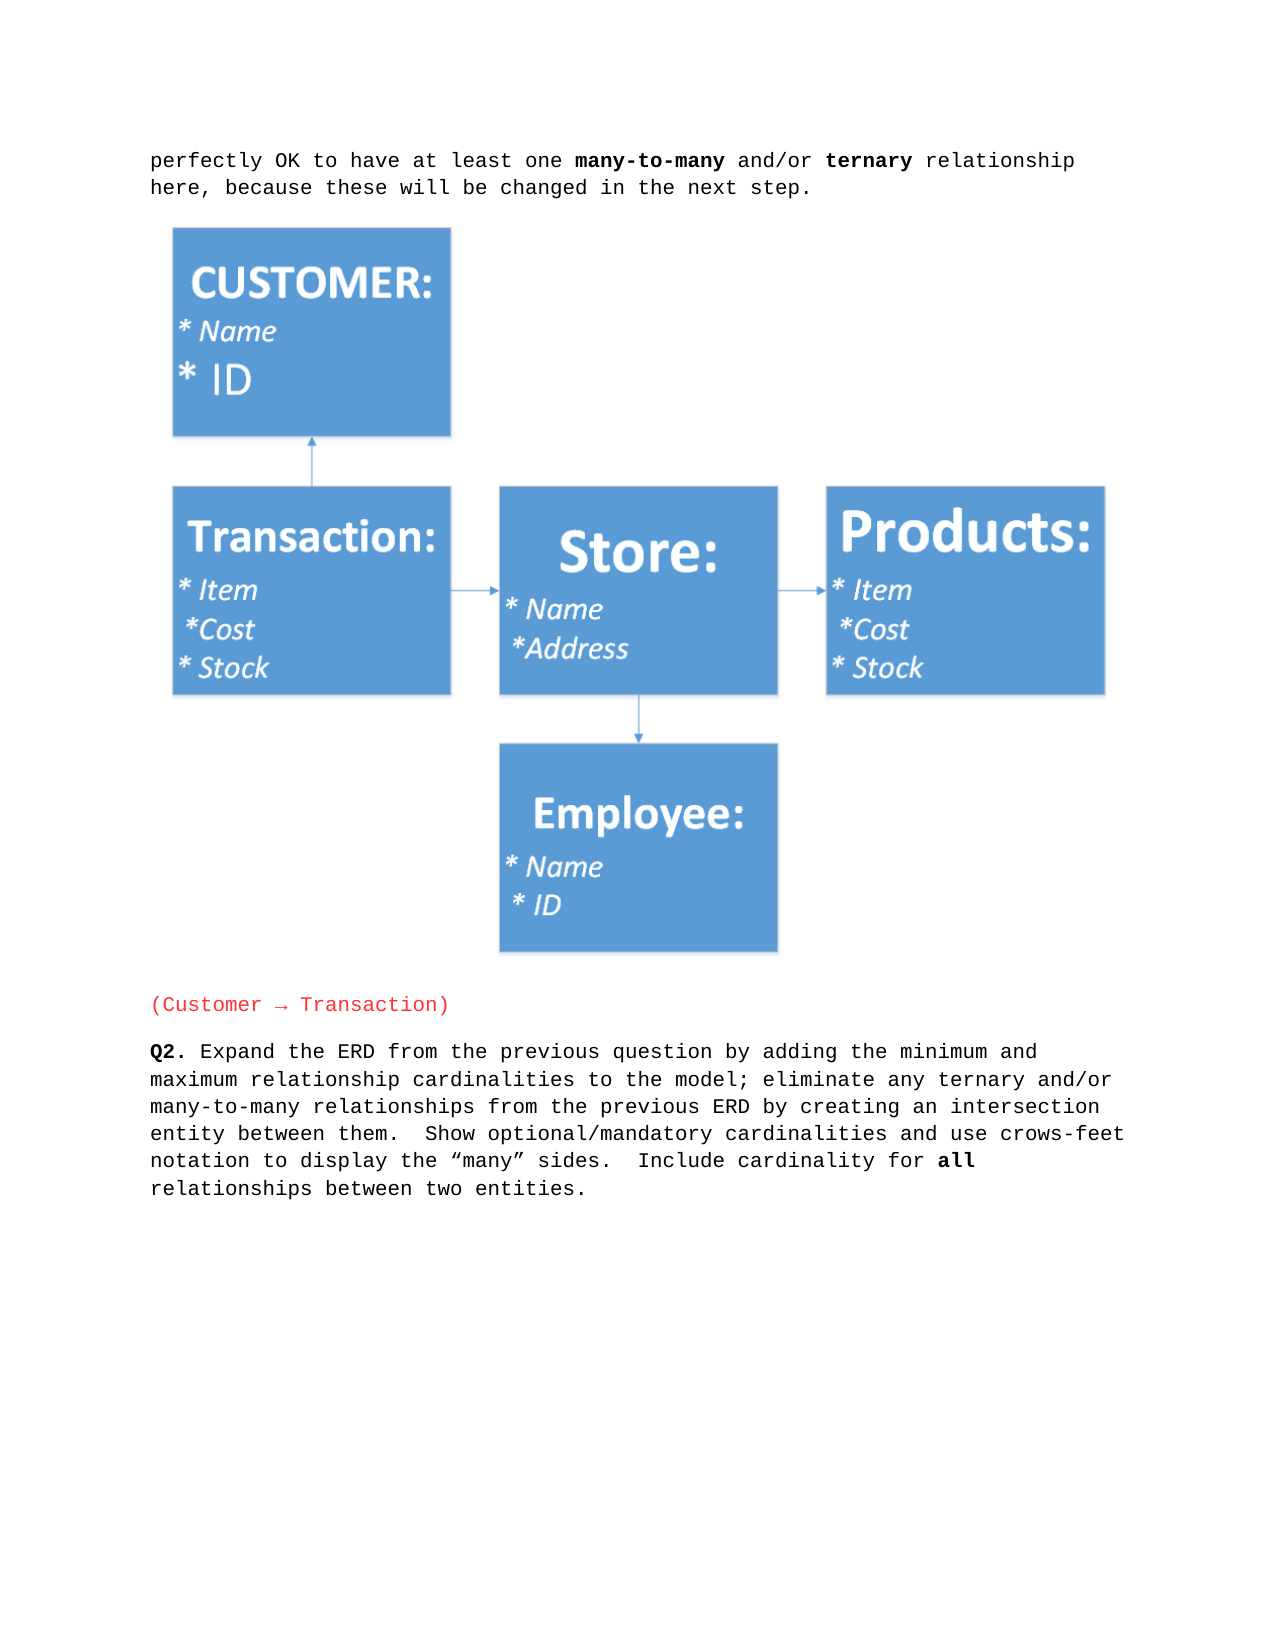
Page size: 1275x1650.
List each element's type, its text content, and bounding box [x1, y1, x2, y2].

picture [150, 225, 1125, 990]
text Q2. Expand the ERD from the previous question by adding the minimum and maximum relationship cardinalities to the model; eliminate any ternary and/or many-to-many relationships from the previous ERD by creating an intersection entity between them. Show optional/mandatory cardinalities and use crows-feet notation to display the “many” sides. Include cardinality for all relationships between two entities. [150, 1042, 1125, 1201]
text (Customer → Transaction) [150, 990, 1125, 1017]
text perfectly OK to have at least one many-to-many and/or ternary relationship here, because these will be changed in the next step. [150, 150, 1125, 201]
